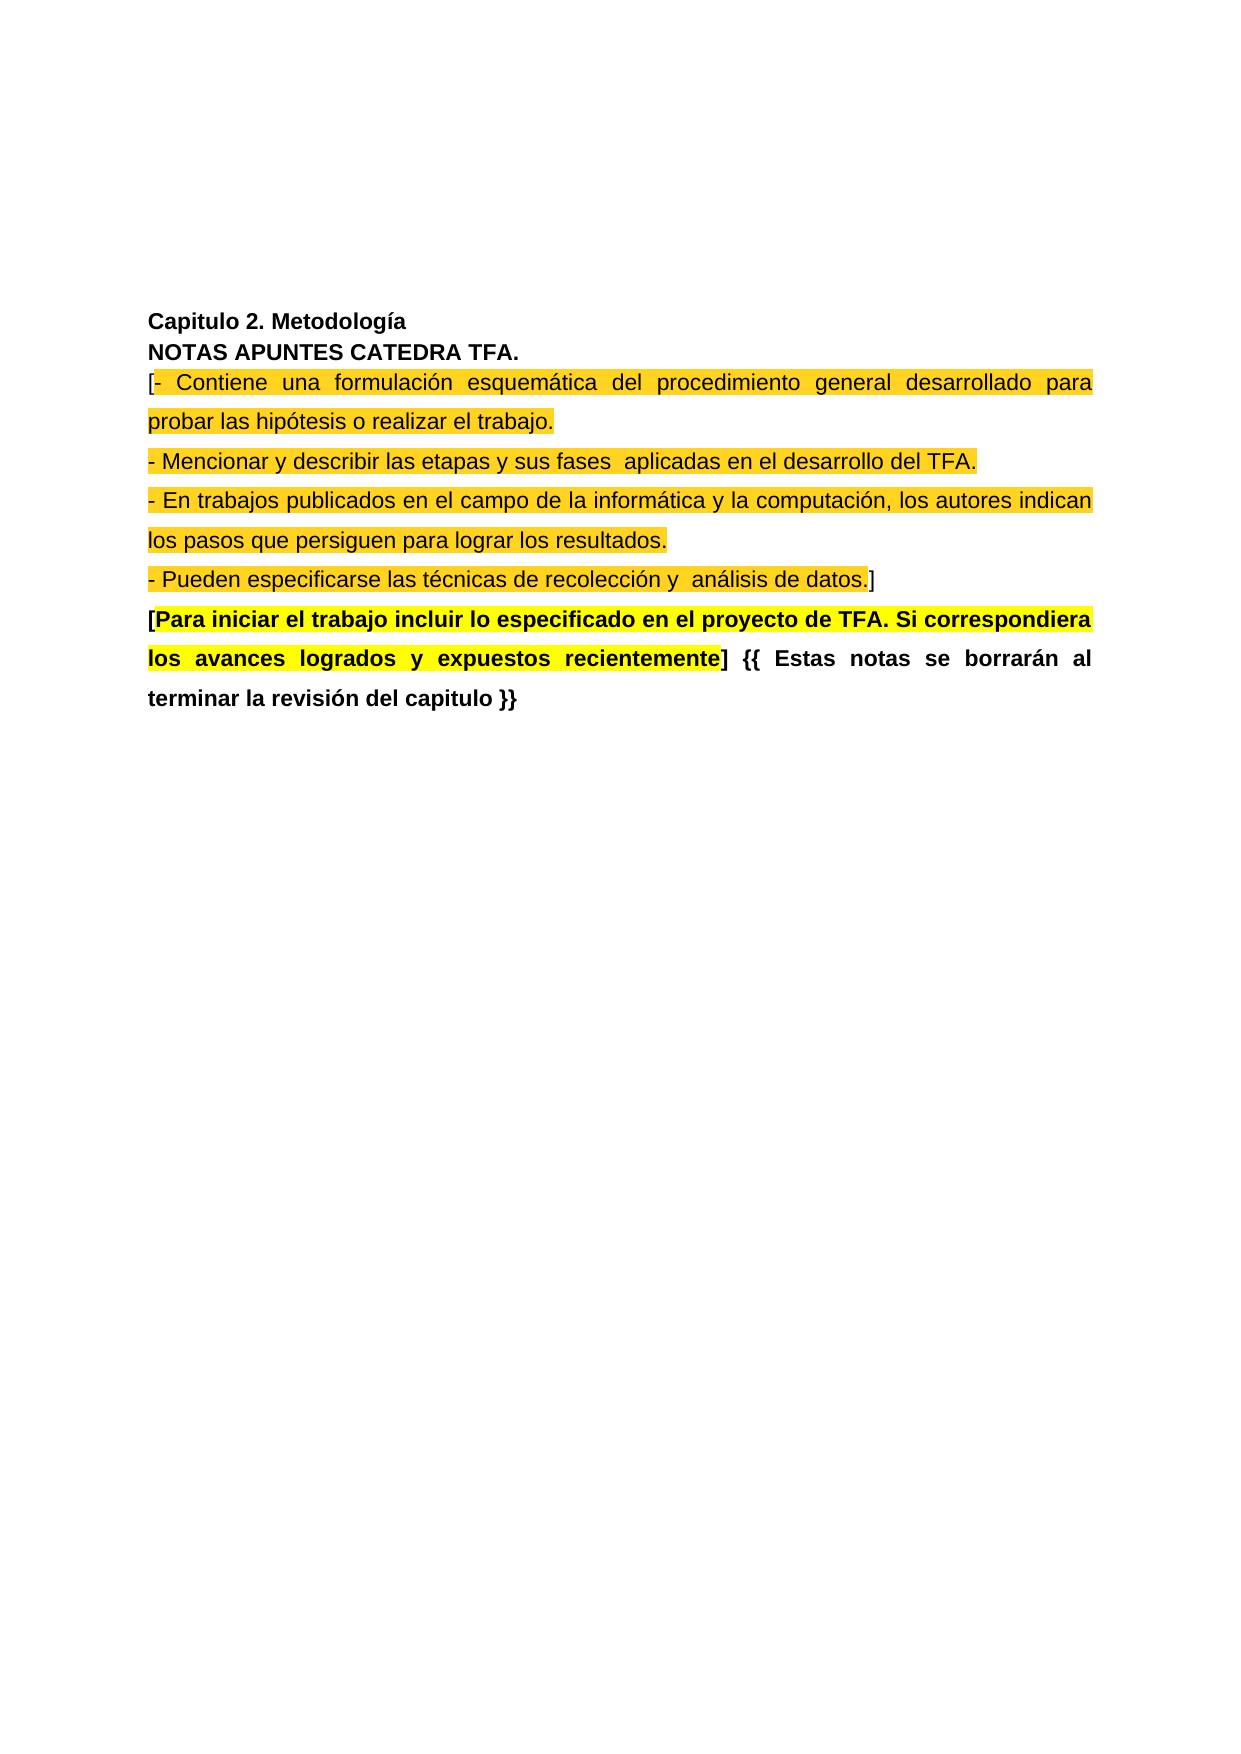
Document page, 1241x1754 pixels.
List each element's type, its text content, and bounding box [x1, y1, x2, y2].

text NOTAS APUNTES CATEDRA TFA. [148, 338, 1093, 365]
text - Pueden especificarse las técnicas de recolección y análisis de datos.] [148, 566, 1093, 592]
text - En trabajos publicados en el campo de la informática y la computación, los autores indican los pasos que persiguen para lograr los resultados. [148, 487, 1093, 553]
text Capitulo 2. Metodología [148, 308, 1093, 335]
text - Mencionar y describir las etapas y sus fases aplicadas en el desarrollo del TFA. [148, 448, 1093, 474]
text [Para iniciar el trabajo incluir lo especificado en el proyecto de TFA. Si correspondiera los avances logrados y expuestos recientemente] {{ Estas notas se borrarán al terminar la revisión del capitulo }} [148, 606, 1093, 711]
text [- Contiene una formulación esquemática del procedimiento general desarrollado para probar las hipótesis o realizar el trabajo. [148, 369, 1093, 434]
